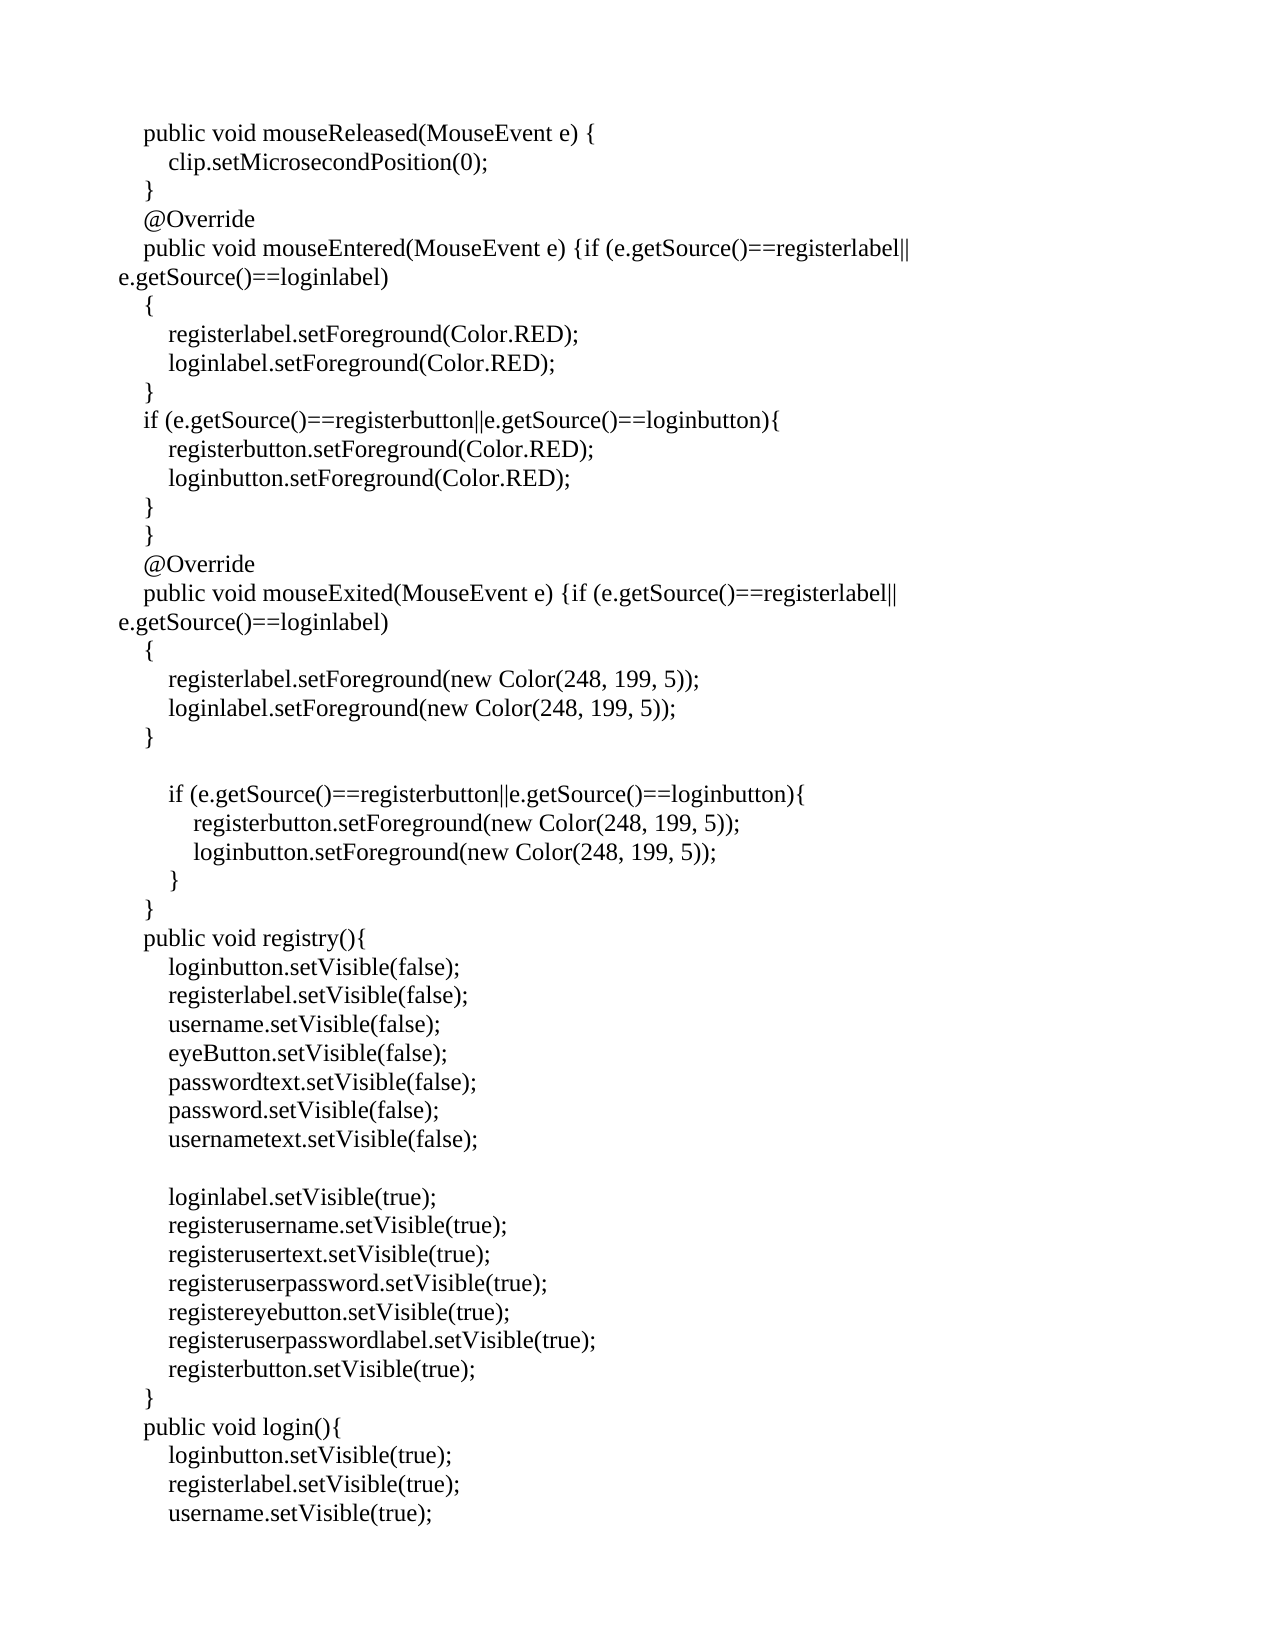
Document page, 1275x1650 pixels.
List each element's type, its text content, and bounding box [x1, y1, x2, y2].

text registeruserpassword.setVisible(true); [118, 1268, 1157, 1297]
text registereyebutton.setVisible(true); [118, 1297, 1157, 1326]
text loginbutton.setVisible(false); [118, 952, 1157, 981]
text } [118, 866, 1157, 894]
text } [118, 1383, 1157, 1412]
text passwordtext.setVisible(false); [118, 1067, 1157, 1096]
text usernametext.setVisible(false); [118, 1124, 1157, 1153]
text } [118, 722, 1157, 751]
text username.setVisible(false); [118, 1009, 1157, 1038]
text public void mouseExited(MouseEvent e) {if (e.getSource()==registerlabel||e.getSource()==loginlabel) [118, 578, 1157, 636]
text loginlabel.setForeground(Color.RED); [118, 348, 1157, 377]
text password.setVisible(false); [118, 1096, 1157, 1124]
text @Override [118, 549, 1157, 578]
text } [118, 176, 1157, 204]
text registerbutton.setVisible(true); [118, 1354, 1157, 1383]
text @Override [118, 204, 1157, 233]
text } [118, 492, 1157, 521]
text public void registry(){ [118, 923, 1157, 952]
text public void mouseEntered(MouseEvent e) {if (e.getSource()==registerlabel||e.getSource()==loginlabel) [118, 233, 1157, 291]
text { [118, 636, 1157, 664]
text registeruserpasswordlabel.setVisible(true); [118, 1326, 1157, 1354]
text registerusertext.setVisible(true); [118, 1239, 1157, 1268]
text loginlabel.setForeground(new Color(248, 199, 5)); [118, 693, 1157, 722]
text loginbutton.setForeground(new Color(248, 199, 5)); [118, 837, 1157, 866]
text registerlabel.setForeground(Color.RED); [118, 319, 1157, 348]
text registerusername.setVisible(true); [118, 1211, 1157, 1239]
text registerbutton.setForeground(Color.RED); [118, 434, 1157, 463]
text } [118, 894, 1157, 923]
text if (e.getSource()==registerbutton||e.getSource()==loginbutton){ [118, 779, 1157, 808]
text registerlabel.setForeground(new Color(248, 199, 5)); [118, 664, 1157, 693]
text registerlabel.setVisible(false); [118, 981, 1157, 1009]
text } [118, 521, 1157, 549]
text clip.setMicrosecondPosition(0); [118, 147, 1157, 176]
text registerlabel.setVisible(true); [118, 1469, 1157, 1498]
text public void mouseReleased(MouseEvent e) { [118, 118, 1157, 147]
text eyeButton.setVisible(false); [118, 1038, 1157, 1067]
text username.setVisible(true); [118, 1498, 1157, 1527]
text { [118, 291, 1157, 319]
text loginbutton.setVisible(true); [118, 1441, 1157, 1469]
text } [118, 377, 1157, 406]
text loginlabel.setVisible(true); [118, 1182, 1157, 1211]
text registerbutton.setForeground(new Color(248, 199, 5)); [118, 808, 1157, 837]
text loginbutton.setForeground(Color.RED); [118, 463, 1157, 492]
text if (e.getSource()==registerbutton||e.getSource()==loginbutton){ [118, 406, 1157, 434]
text public void login(){ [118, 1412, 1157, 1441]
